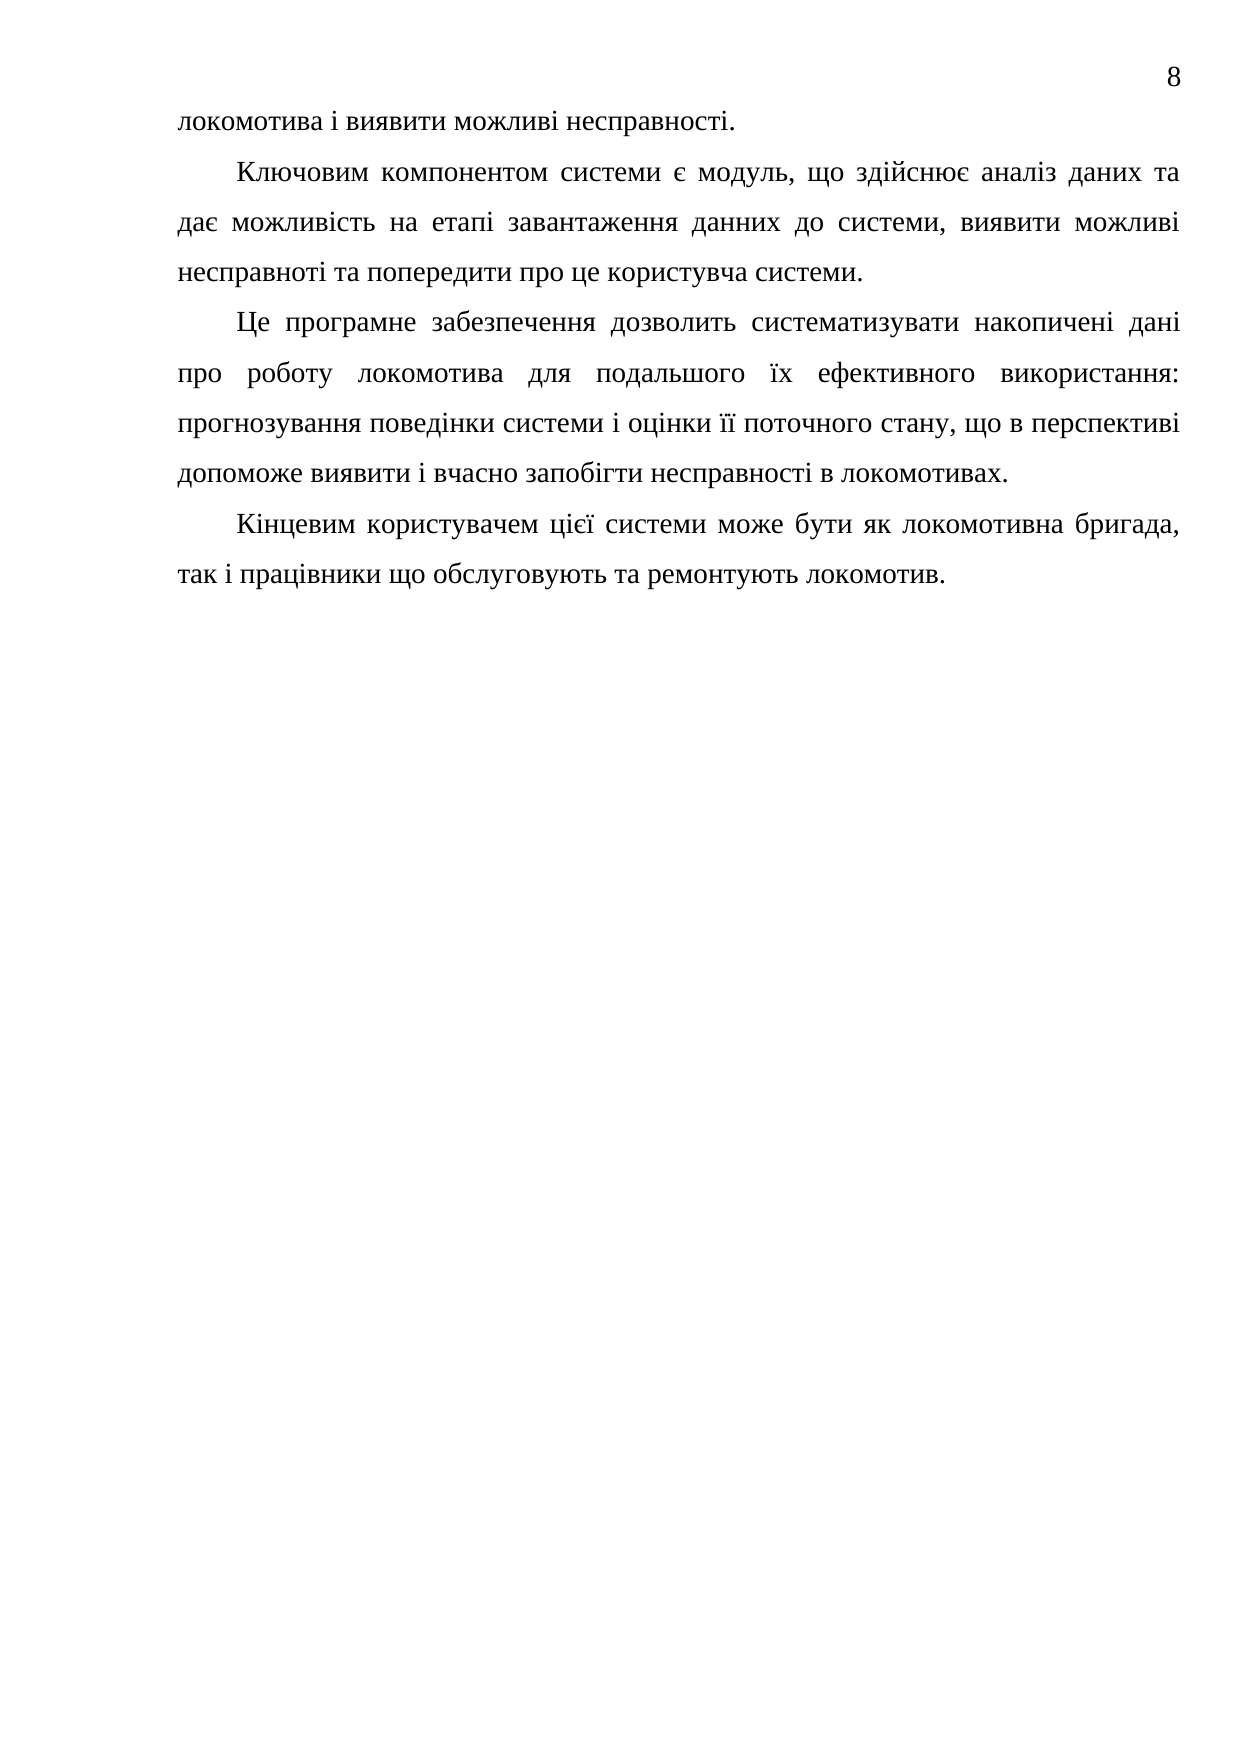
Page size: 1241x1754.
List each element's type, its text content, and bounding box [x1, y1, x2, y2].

text Кінцевим користувачем цієї системи може бути як локомотивна бригада, так і працівники що обслуговують та ремонтують локомотив. [177, 506, 1181, 590]
text Ключовим компонентом системи є модуль, що здійснює аналіз даних та дає можливість на етапі завантаження данних до системи, виявити можливі несправноті та попередити про це користувча системи. [177, 154, 1181, 288]
text Це програмне забезпечення дозволить систематизувати накопичені дані про роботу локомотива для подальшого їх ефективного використання: прогнозування поведінки системи і оцінки її поточного стану, що в перспективі допоможе виявити і вчасно запобігти несправності в локомотивах. [177, 304, 1181, 489]
text локомотива і виявити можливі несправності. [177, 103, 1181, 137]
